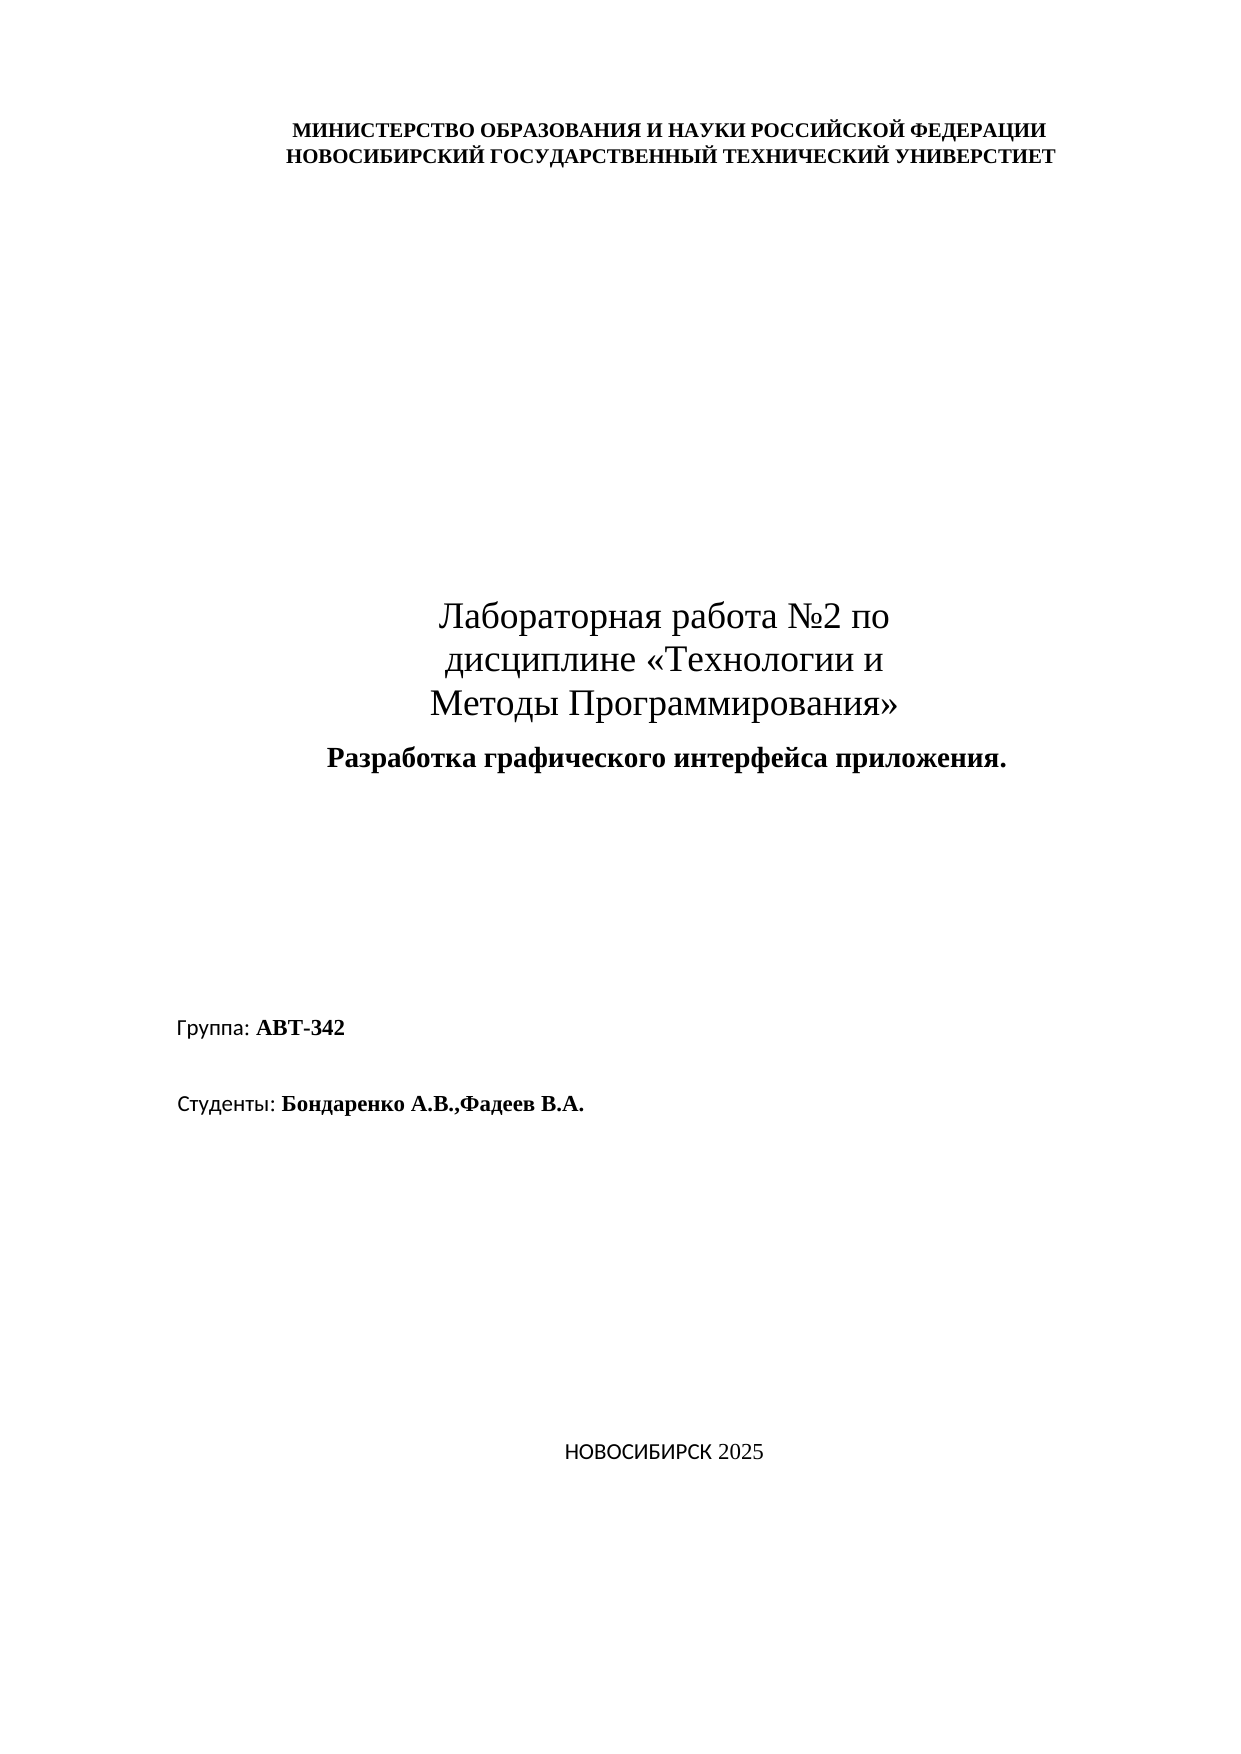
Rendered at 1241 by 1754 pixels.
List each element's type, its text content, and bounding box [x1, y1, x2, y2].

text МИНИСТЕРСТВО ОБРАЗОВАНИЯ И НАУКИ РОССИЙСКОЙ ФЕДЕРАЦИИ [177, 118, 1047, 142]
text Студенты: Бондаренко А.В.,Фадеев В.А. [177, 1089, 1152, 1117]
text Лабораторная работа №2 по дисциплине «Технологии и Методы Программирования» [406, 593, 923, 723]
text Разработка графического интерфейса приложения. [182, 740, 1152, 774]
text Группа: АВТ-342 [177, 1013, 1152, 1041]
text НОВОСИБИРСКИЙ ГОСУДАРСТВЕННЫЙ ТЕХНИЧЕСКИЙ УНИВЕРСТИЕТ [177, 144, 1056, 168]
text НОВОСИБИРСК 2025 [177, 1437, 1151, 1466]
